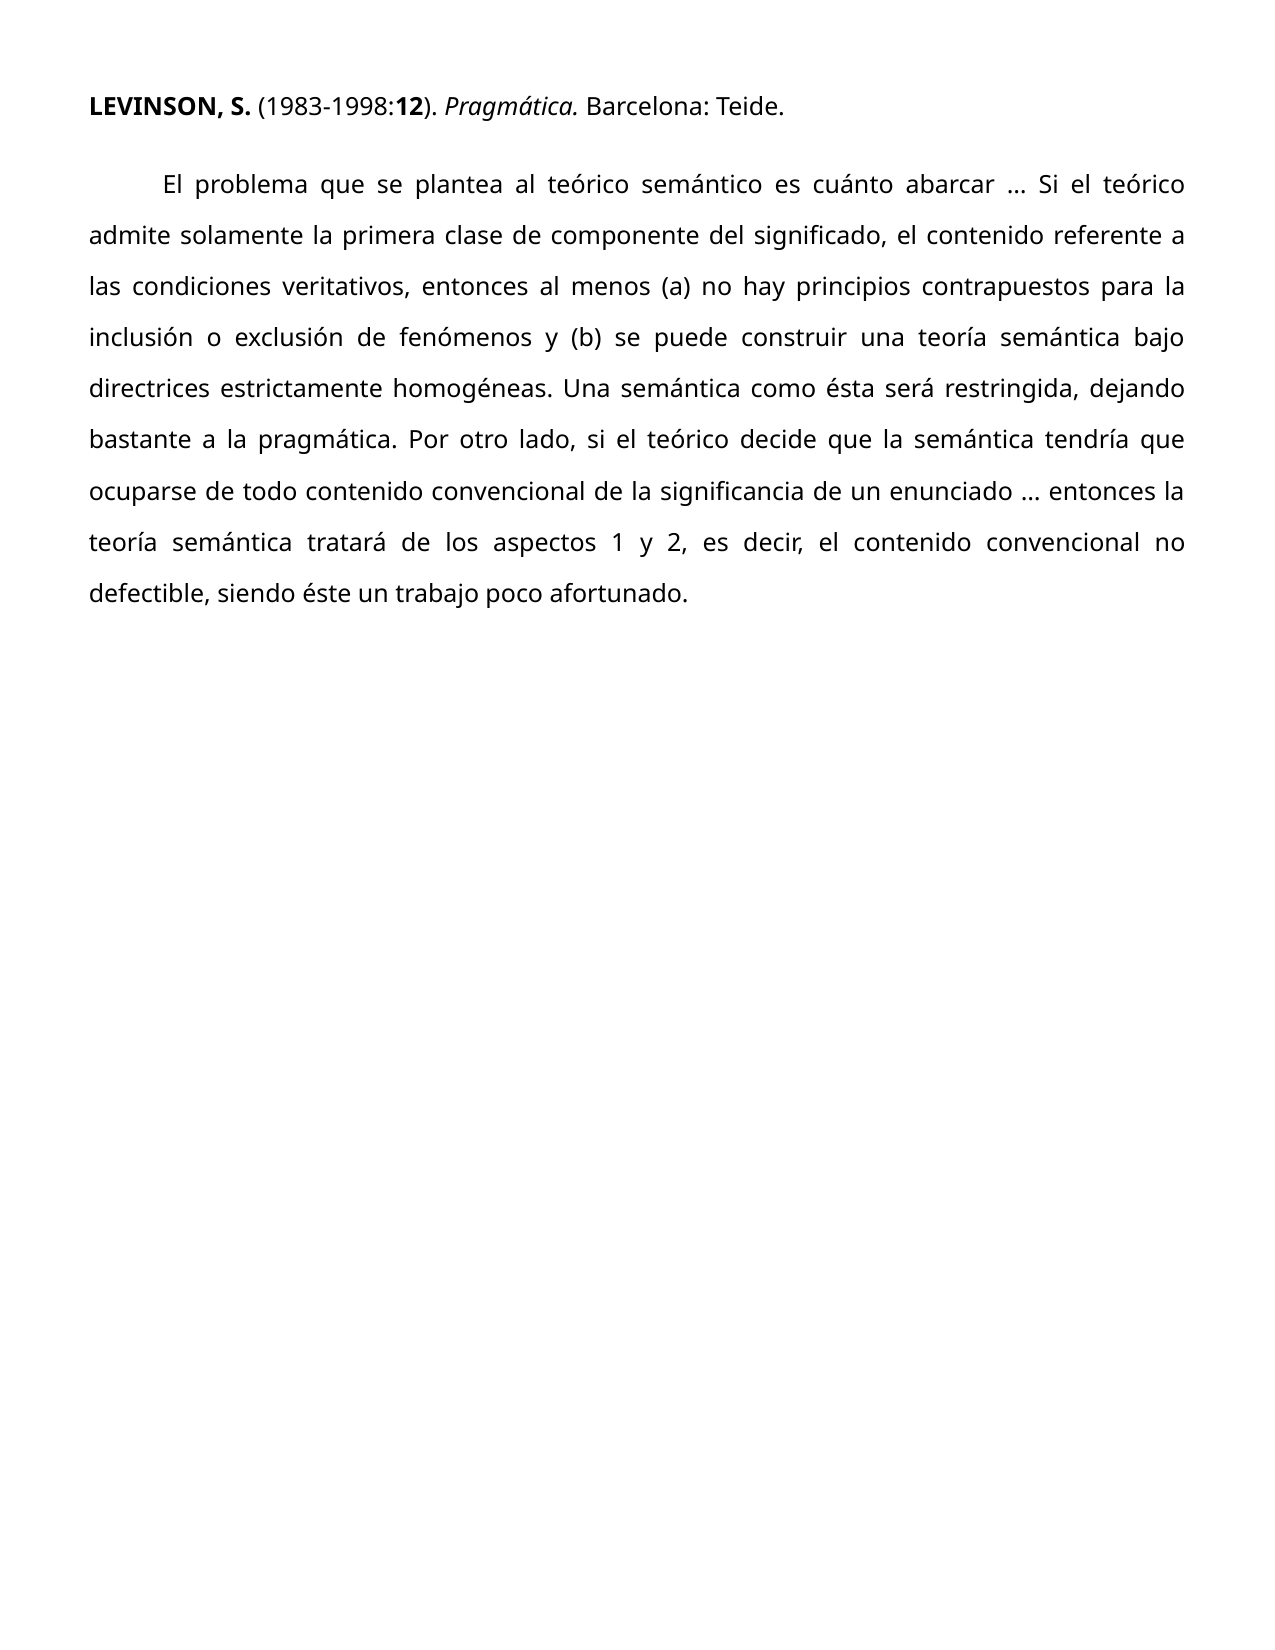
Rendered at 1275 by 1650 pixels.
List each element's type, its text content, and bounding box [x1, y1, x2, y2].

text LEVINSON, S. (1983-1998:12). Pragmática. Barcelona: Teide. [88, 88, 1186, 123]
text El problema que se plantea al teórico semántico es cuánto abarcar … Si el teórico admite solamente la primera clase de componente del significado, el contenido referente a las condiciones veritativos, entonces al menos (a) no hay principios contrapuestos para la inclusión o exclusión de fenómenos y (b) se puede construir una teoría semántica bajo directrices estrictamente homogéneas. Una semántica como ésta será restringida, dejando bastante a la pragmática. Por otro lado, si el teórico decide que la semántica tendría que ocuparse de todo contenido convencional de la significancia de un enunciado … entonces la teoría semántica tratará de los aspectos 1 y 2, es decir, el contenido convencional no defectible, siendo éste un trabajo poco afortunado. [88, 167, 1186, 609]
